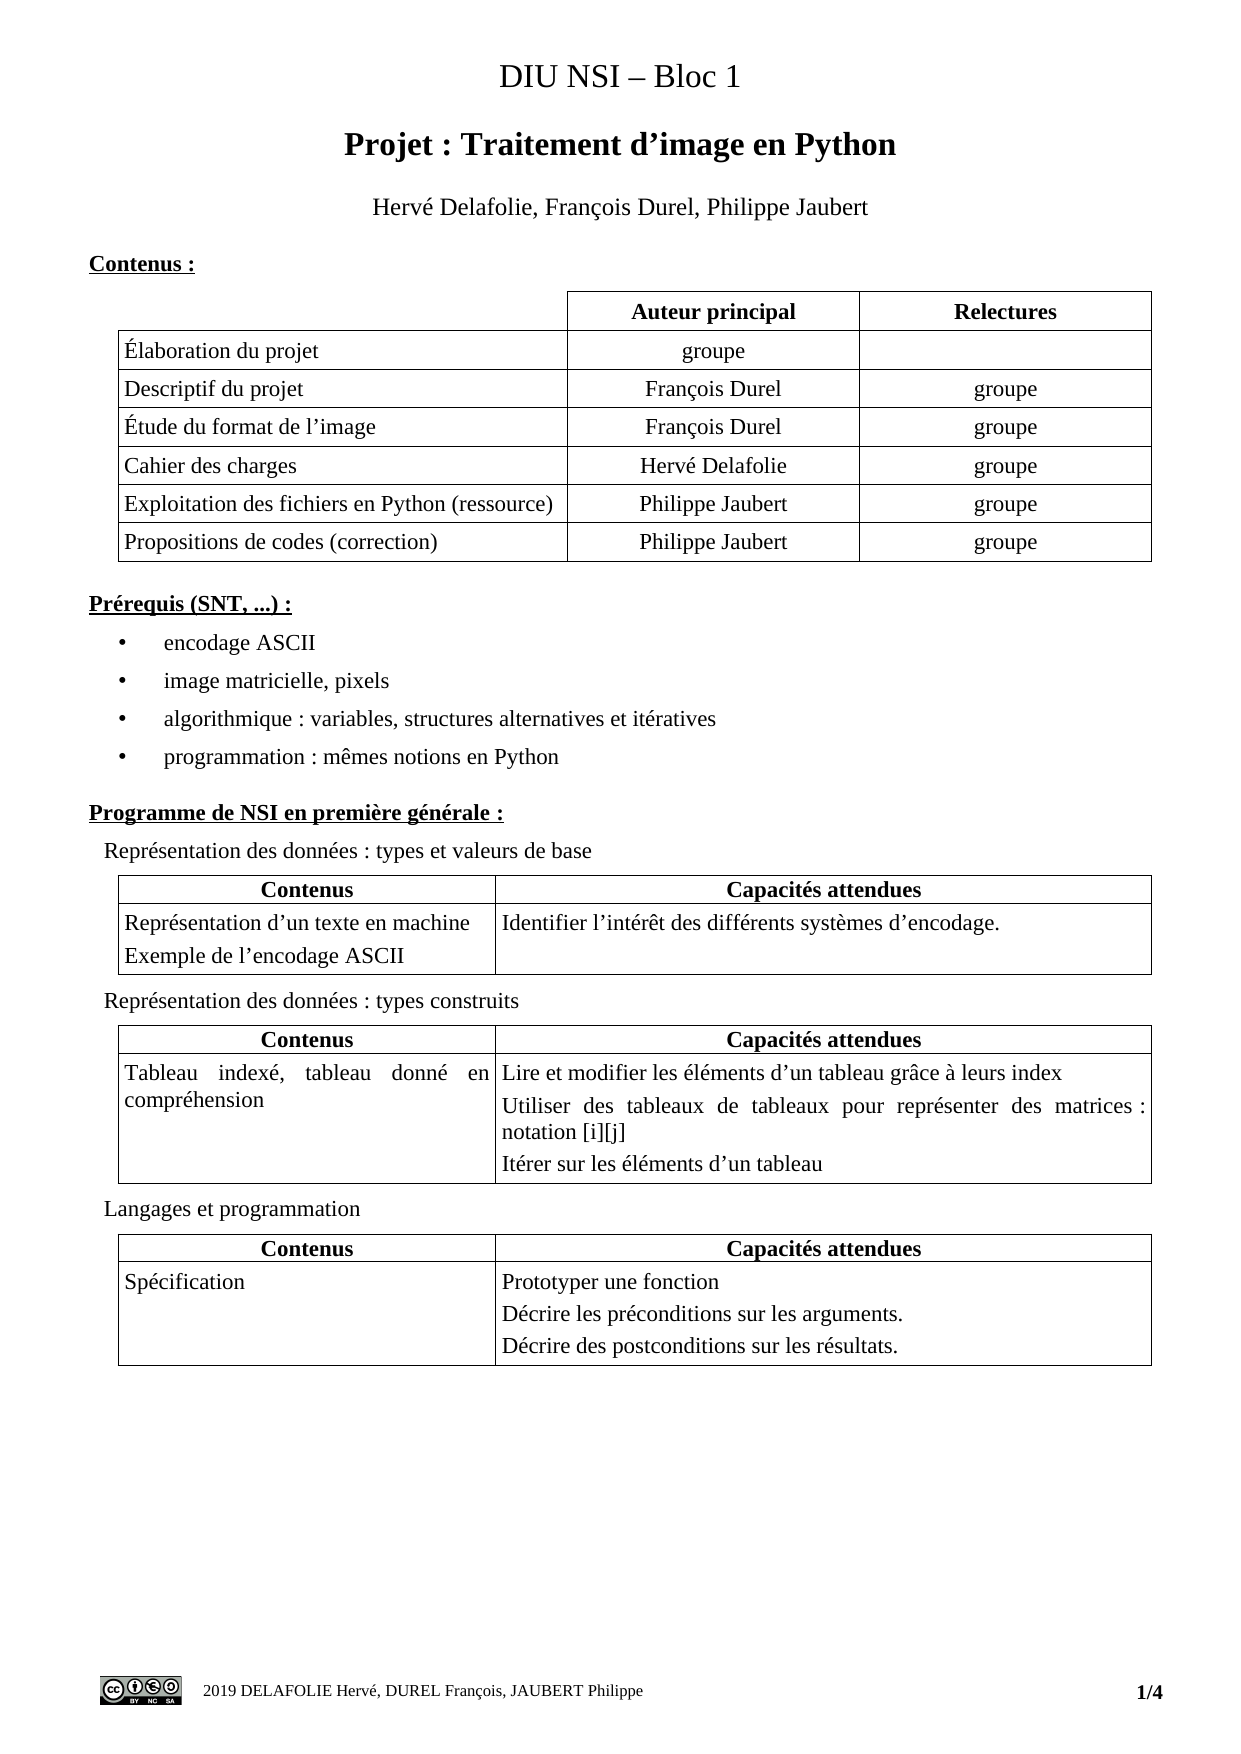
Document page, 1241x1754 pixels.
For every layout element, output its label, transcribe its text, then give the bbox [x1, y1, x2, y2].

table_cell Représentation d’un texte en machine Exemple de l’encodage ASCII [119, 904, 495, 974]
text Projet : Traitement d’image en Python [89, 124, 1152, 162]
table_cell groupe [860, 523, 1151, 561]
list algorithmique : variables, structures alternatives et itératives [118, 705, 1152, 731]
table_cell groupe [860, 408, 1151, 446]
table_header Relectures [860, 292, 1151, 330]
picture [100, 1676, 182, 1705]
table_header Contenus [119, 876, 495, 902]
table_cell groupe [860, 485, 1151, 522]
table_cell Exploitation des fichiers en Python (ressource) [119, 485, 567, 522]
table_cell groupe [860, 447, 1151, 484]
table_cell groupe [568, 331, 859, 369]
table_cell Élaboration du projet [119, 331, 567, 369]
table_cell Tableau indexé, tableau donné en compréhension [119, 1054, 495, 1183]
table_header Auteur principal [568, 292, 859, 330]
table_cell Hervé Delafolie [568, 447, 859, 484]
table_header Contenus [119, 1026, 495, 1052]
list programmation : mêmes notions en Python [118, 743, 1152, 769]
table_header Capacités attendues [496, 1235, 1151, 1261]
text Contenus : [89, 250, 1152, 276]
table_cell François Durel [568, 370, 859, 407]
table_cell Descriptif du projet [119, 370, 567, 407]
text Langages et programmation [103, 1195, 1152, 1222]
table_cell François Durel [568, 408, 859, 446]
table_cell Lire et modifier les éléments d’un tableau grâce à leurs index Utiliser des tableaux de tableaux pour représenter des matrices : notation [i][j] Itérer sur les éléments d’un tableau [496, 1054, 1151, 1183]
table_header [118, 291, 567, 330]
text Programme de NSI en première générale : [89, 799, 1152, 825]
table_cell Étude du format de l’image [119, 408, 567, 446]
table_cell [860, 331, 1151, 369]
table_cell Propositions de codes (correction) [119, 523, 567, 561]
list image matricielle, pixels [118, 667, 1152, 693]
table_header Capacités attendues [496, 876, 1151, 902]
table_cell Prototyper une fonction Décrire les préconditions sur les arguments. Décrire des postconditions sur les résultats. [496, 1262, 1151, 1365]
text DIU NSI – Bloc 1 [89, 56, 1152, 94]
text Représentation des données : types construits [103, 987, 1152, 1013]
text Hervé Delafolie, François Durel, Philippe Jaubert [89, 192, 1152, 221]
table_header Contenus [119, 1235, 495, 1261]
text Prérequis (SNT, ...) : [89, 591, 1152, 617]
list encodage ASCII [118, 629, 1152, 655]
table_cell Philippe Jaubert [568, 485, 859, 522]
table_cell Spécification [119, 1262, 495, 1365]
table_cell Philippe Jaubert [568, 523, 859, 561]
table_cell groupe [860, 370, 1151, 407]
table_cell Cahier des charges [119, 447, 567, 484]
table_header Capacités attendues [496, 1026, 1151, 1052]
table_cell Identifier l’intérêt des différents systèmes d’encodage. [496, 904, 1151, 974]
text Représentation des données : types et valeurs de base [103, 837, 1152, 863]
